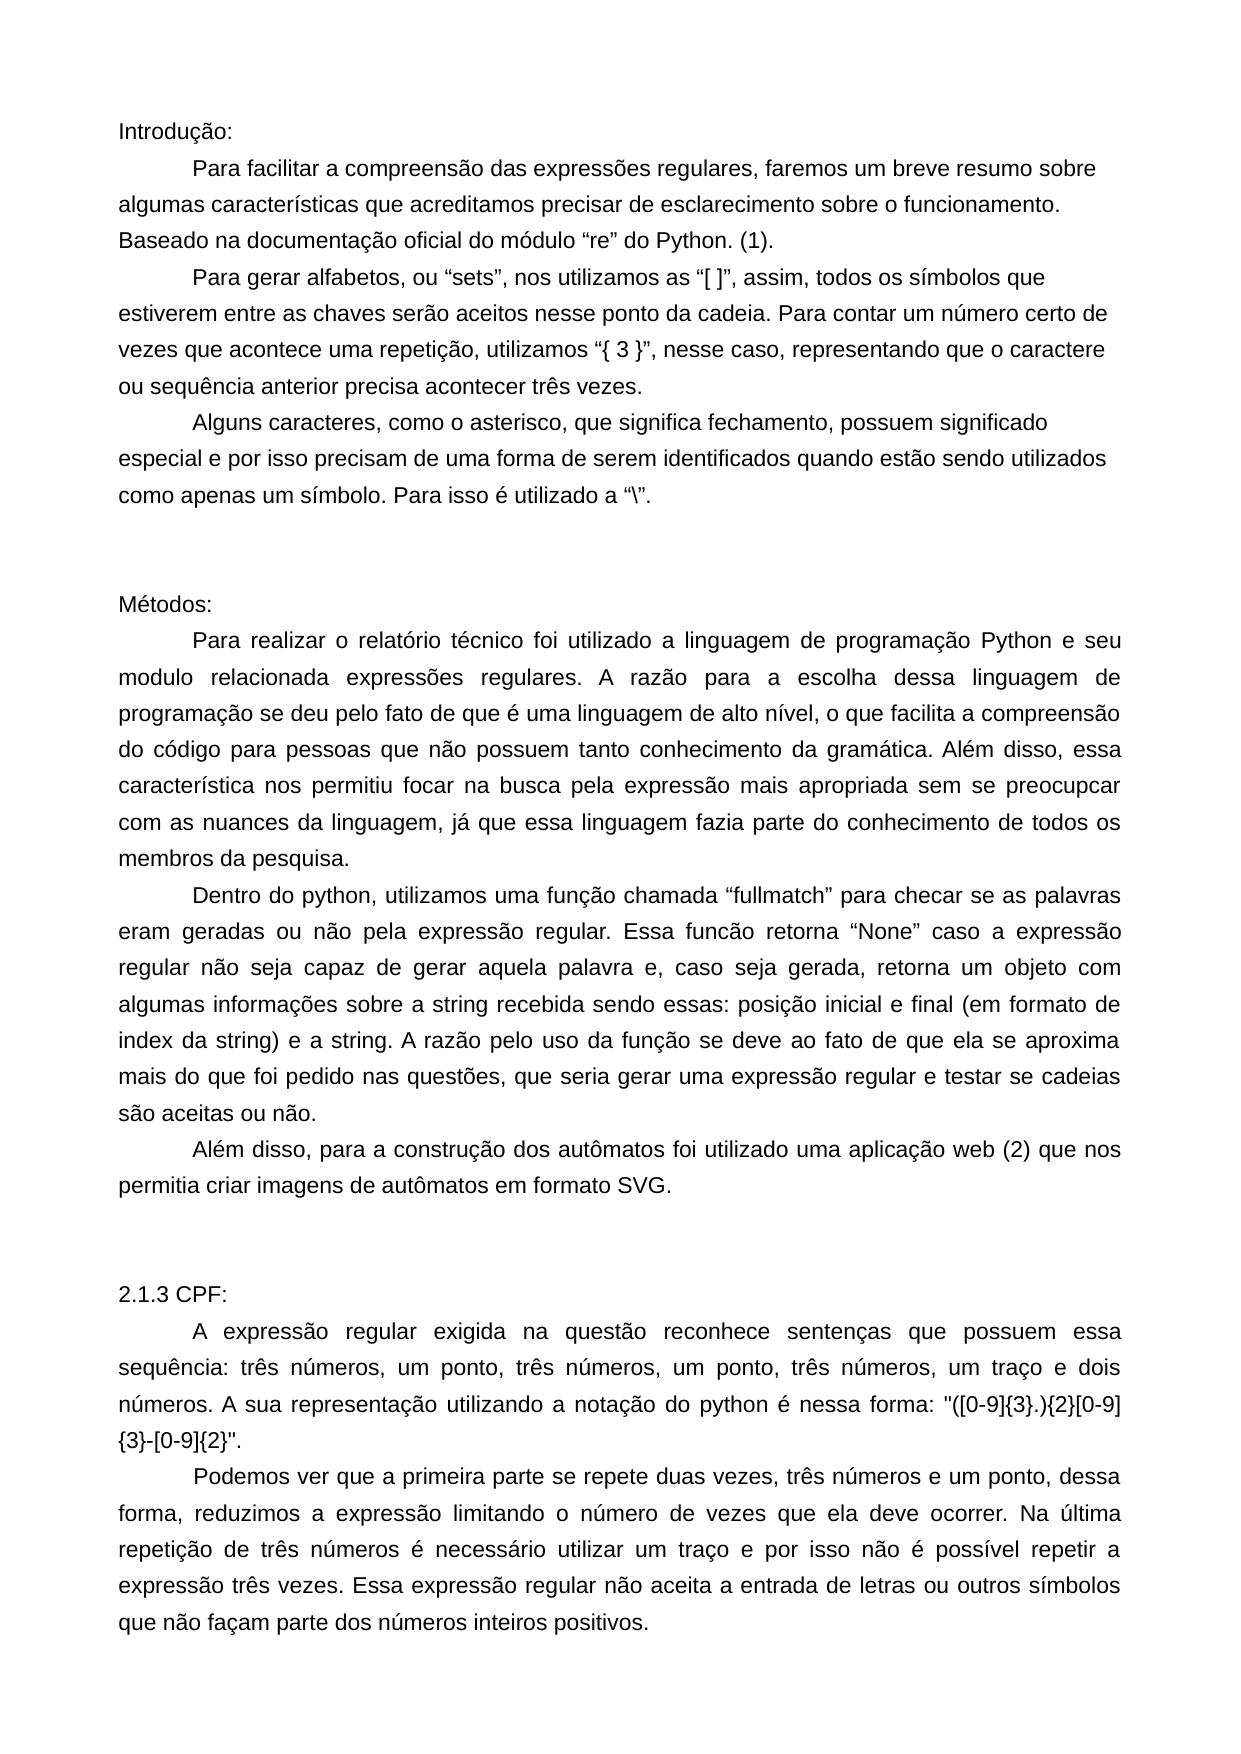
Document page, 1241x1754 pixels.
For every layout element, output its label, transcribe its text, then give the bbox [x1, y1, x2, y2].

text Alguns caracteres, como o asterisco, que significa fechamento, possuem significado especial e por isso precisam de uma forma de serem identificados quando estão sendo utilizados como apenas um símbolo. Para isso é utilizado a “\”. [118, 409, 1122, 508]
text Dentro do python, utilizamos uma função chamada “fullmatch” para checar se as palavras eram geradas ou não pela expressão regular. Essa funcão retorna “None” caso a expressão regular não seja capaz de gerar aquela palavra e, caso seja gerada, retorna um objeto com algumas informações sobre a string recebida sendo essas: posição inicial e final (em formato de index da string) e a string. A razão pelo uso da função se deve ao fato de que ela se aproxima mais do que foi pedido nas questões, que seria gerar uma expressão regular e testar se cadeias são aceitas ou não. [118, 882, 1122, 1126]
text Para realizar o relatório técnico foi utilizado a linguagem de programação Python e seu modulo relacionada expressões regulares. A razão para a escolha dessa linguagem de programação se deu pelo fato de que é uma linguagem de alto nível, o que facilita a compreensão do código para pessoas que não possuem tanto conhecimento da gramática. Além disso, essa característica nos permitiu focar na busca pela expressão mais apropriada sem se preocupcar com as nuances da linguagem, já que essa linguagem fazia parte do conhecimento de todos os membros da pesquisa. [118, 627, 1122, 872]
text Para facilitar a compreensão das expressões regulares, faremos um breve resumo sobre algumas características que acreditamos precisar de esclarecimento sobre o funcionamento. Baseado na documentação oficial do módulo “re” do Python. (1). [118, 154, 1122, 253]
text Podemos ver que a primeira parte se repete duas vezes, três números e um ponto, dessa forma, reduzimos a expressão limitando o número de vezes que ela deve ocorrer. Na última repetição de três números é necessário utilizar um traço e por isso não é possível repetir a expressão três vezes. Essa expressão regular não aceita a entrada de letras ou outros símbolos que não façam parte dos números inteiros positivos. [118, 1463, 1122, 1635]
text Além disso, para a construção dos autômatos foi utilizado uma aplicação web (2) que nos permitia criar imagens de autômatos em formato SVG. [118, 1136, 1122, 1199]
text Introdução: [118, 118, 1122, 144]
text Para gerar alfabetos, ou “sets”, nos utilizamos as “[ ]”, assim, todos os símbolos que estiverem entre as chaves serão aceitos nesse ponto da cadeia. Para contar um número certo de vezes que acontece uma repetição, utilizamos “{ 3 }”, nesse caso, representando que o caractere ou sequência anterior precisa acontecer três vezes. [118, 263, 1122, 399]
text A expressão regular exigida na questão reconhece sentenças que possuem essa sequência: três números, um ponto, três números, um ponto, três números, um traço e dois números. A sua representação utilizando a notação do python é nessa forma: "([0-9]{3}.){2}[0-9]{3}-[0-9]{2}". [118, 1318, 1122, 1453]
text Métodos: [118, 591, 1122, 617]
text 2.1.3 CPF: [118, 1281, 1122, 1308]
